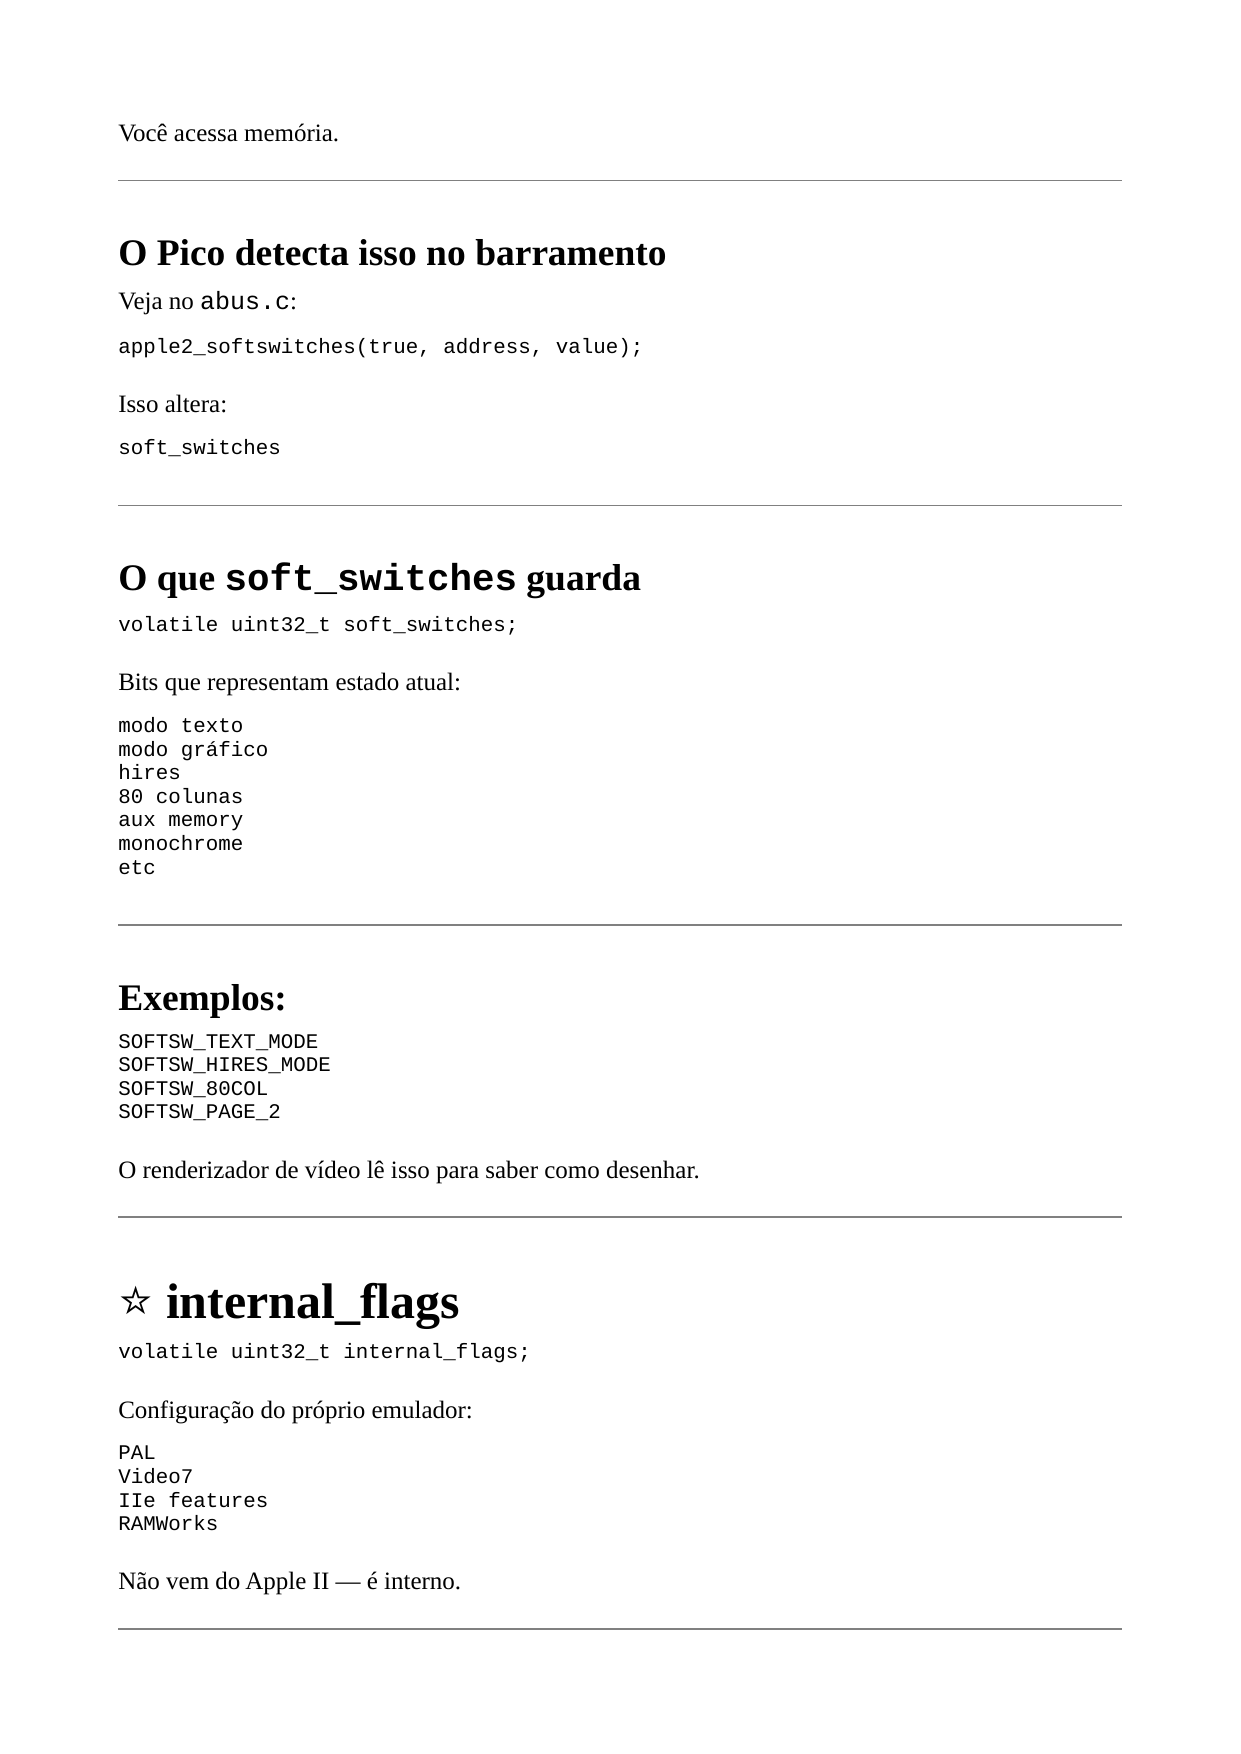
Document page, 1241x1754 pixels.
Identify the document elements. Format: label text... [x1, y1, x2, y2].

text Você acessa memória. [118, 118, 1122, 147]
text RAMWorks [118, 1513, 1122, 1537]
text PAL [118, 1442, 1122, 1466]
text Video7 [118, 1466, 1122, 1489]
text SOFTSW_80COL [118, 1078, 1122, 1102]
subtitle O que soft_switches guarda [118, 555, 1122, 602]
text IIe features [118, 1489, 1122, 1513]
text SOFTSW_TEXT_MODE [118, 1031, 1122, 1054]
text volatile uint32_t internal_flags; [118, 1342, 1122, 1365]
text SOFTSW_PAGE_2 [118, 1102, 1122, 1125]
text soft_switches [118, 437, 1122, 461]
text Não vem do Apple II — é interno. [118, 1566, 1122, 1595]
text modo gráfico [118, 738, 1122, 762]
text monochrome [118, 833, 1122, 857]
text Veja no abus.c: [118, 286, 1122, 317]
text Bits que representam estado atual: [118, 667, 1122, 696]
text Isso altera: [118, 389, 1122, 418]
text SOFTSW_HIRES_MODE [118, 1054, 1122, 1078]
text apple2_softswitches(true, address, value); [118, 336, 1122, 360]
text volatile uint32_t soft_switches; [118, 614, 1122, 638]
text etc [118, 857, 1122, 880]
text modo texto [118, 715, 1122, 738]
subtitle ⭐ internal_flags [118, 1272, 1122, 1329]
text O renderizador de vídeo lê isso para saber como desenhar. [118, 1155, 1122, 1183]
text 80 colunas [118, 786, 1122, 809]
subtitle O Pico detecta isso no barramento [118, 231, 1122, 274]
subtitle Exemplos: [118, 975, 1122, 1018]
text hires [118, 762, 1122, 786]
text Configuração do próprio emulador: [118, 1395, 1122, 1423]
text aux memory [118, 809, 1122, 833]
